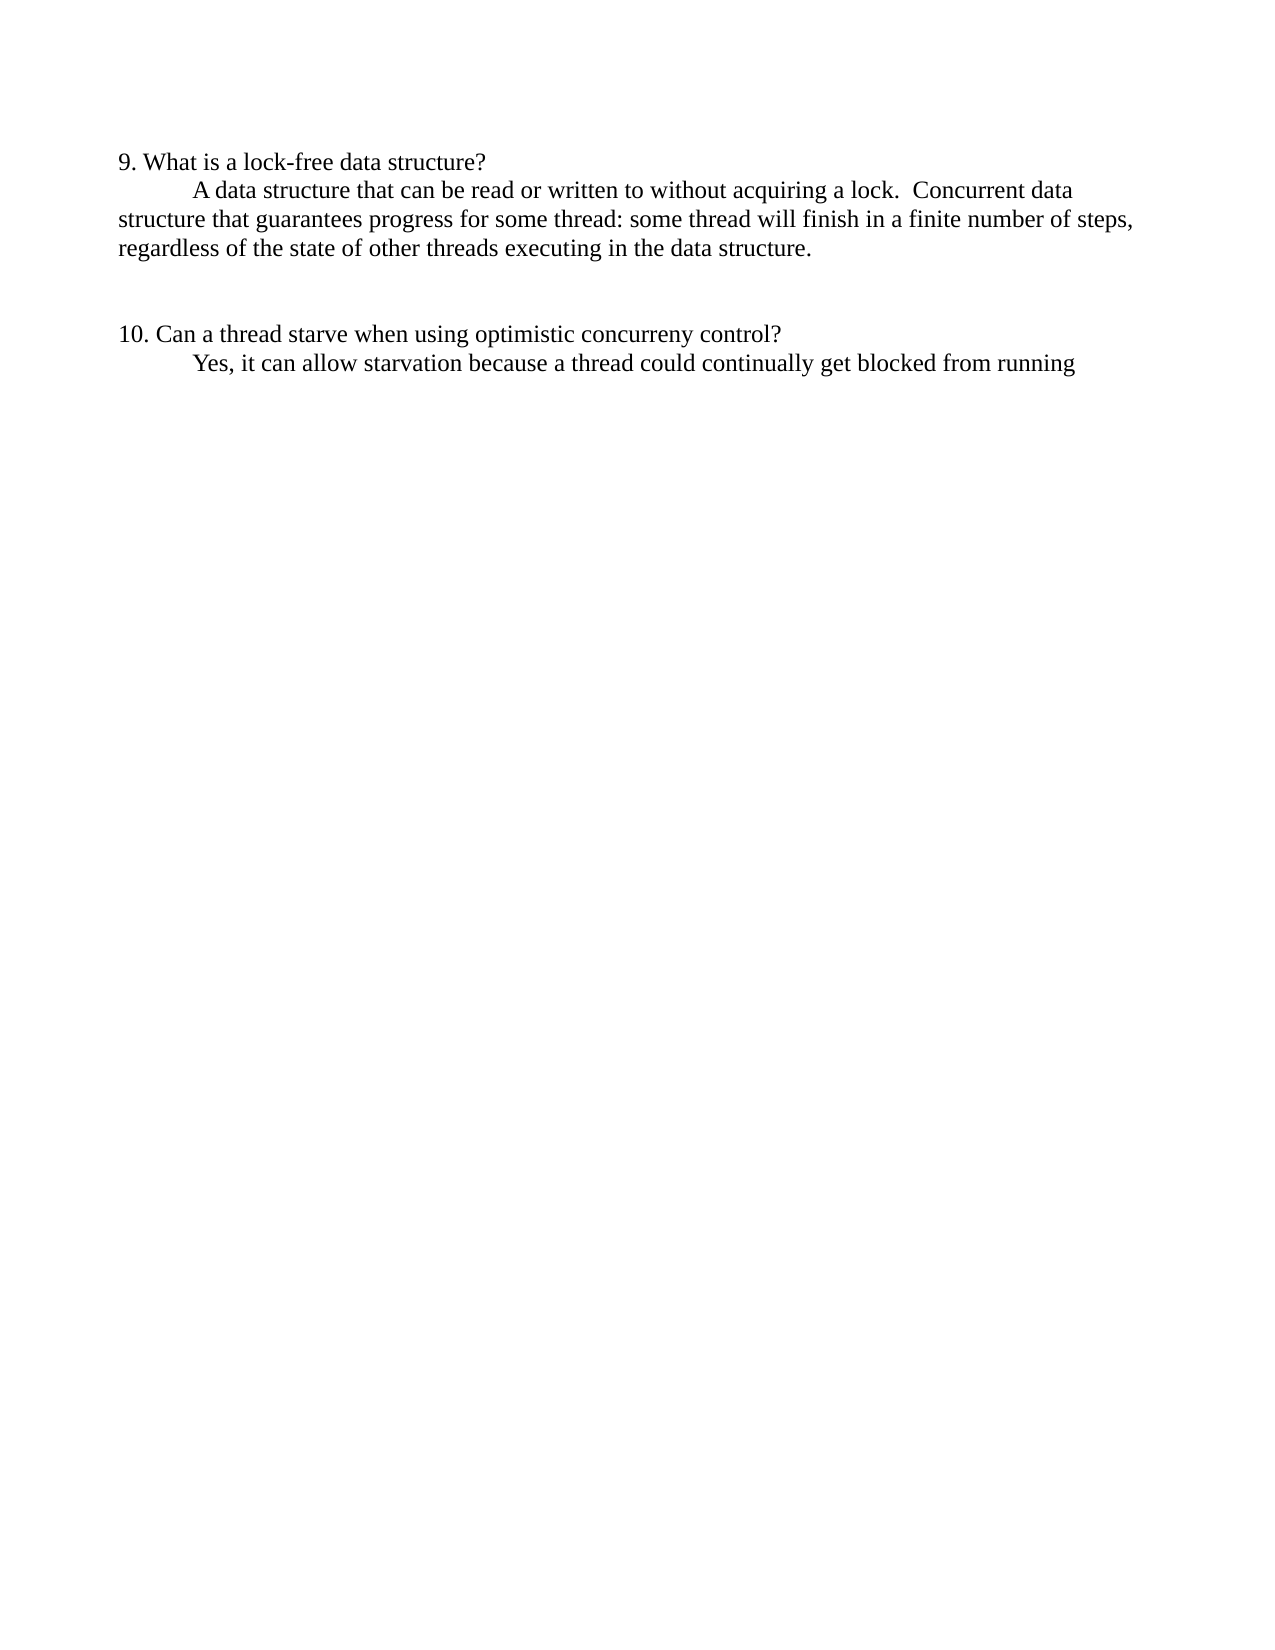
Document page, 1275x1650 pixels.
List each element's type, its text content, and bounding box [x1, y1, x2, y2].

text 9. What is a lock-free data structure? [118, 147, 1157, 176]
text 10. Can a thread starve when using optimistic concurreny control? [118, 319, 1157, 348]
text Yes, it can allow starvation because a thread could continually get blocked from running [118, 348, 1157, 377]
text A data structure that can be read or written to without acquiring a lock. Concurrent data structure that guarantees progress for some thread: some thread will finish in a finite number of steps, regardless of the state of other threads executing in the data structure. [118, 176, 1157, 262]
